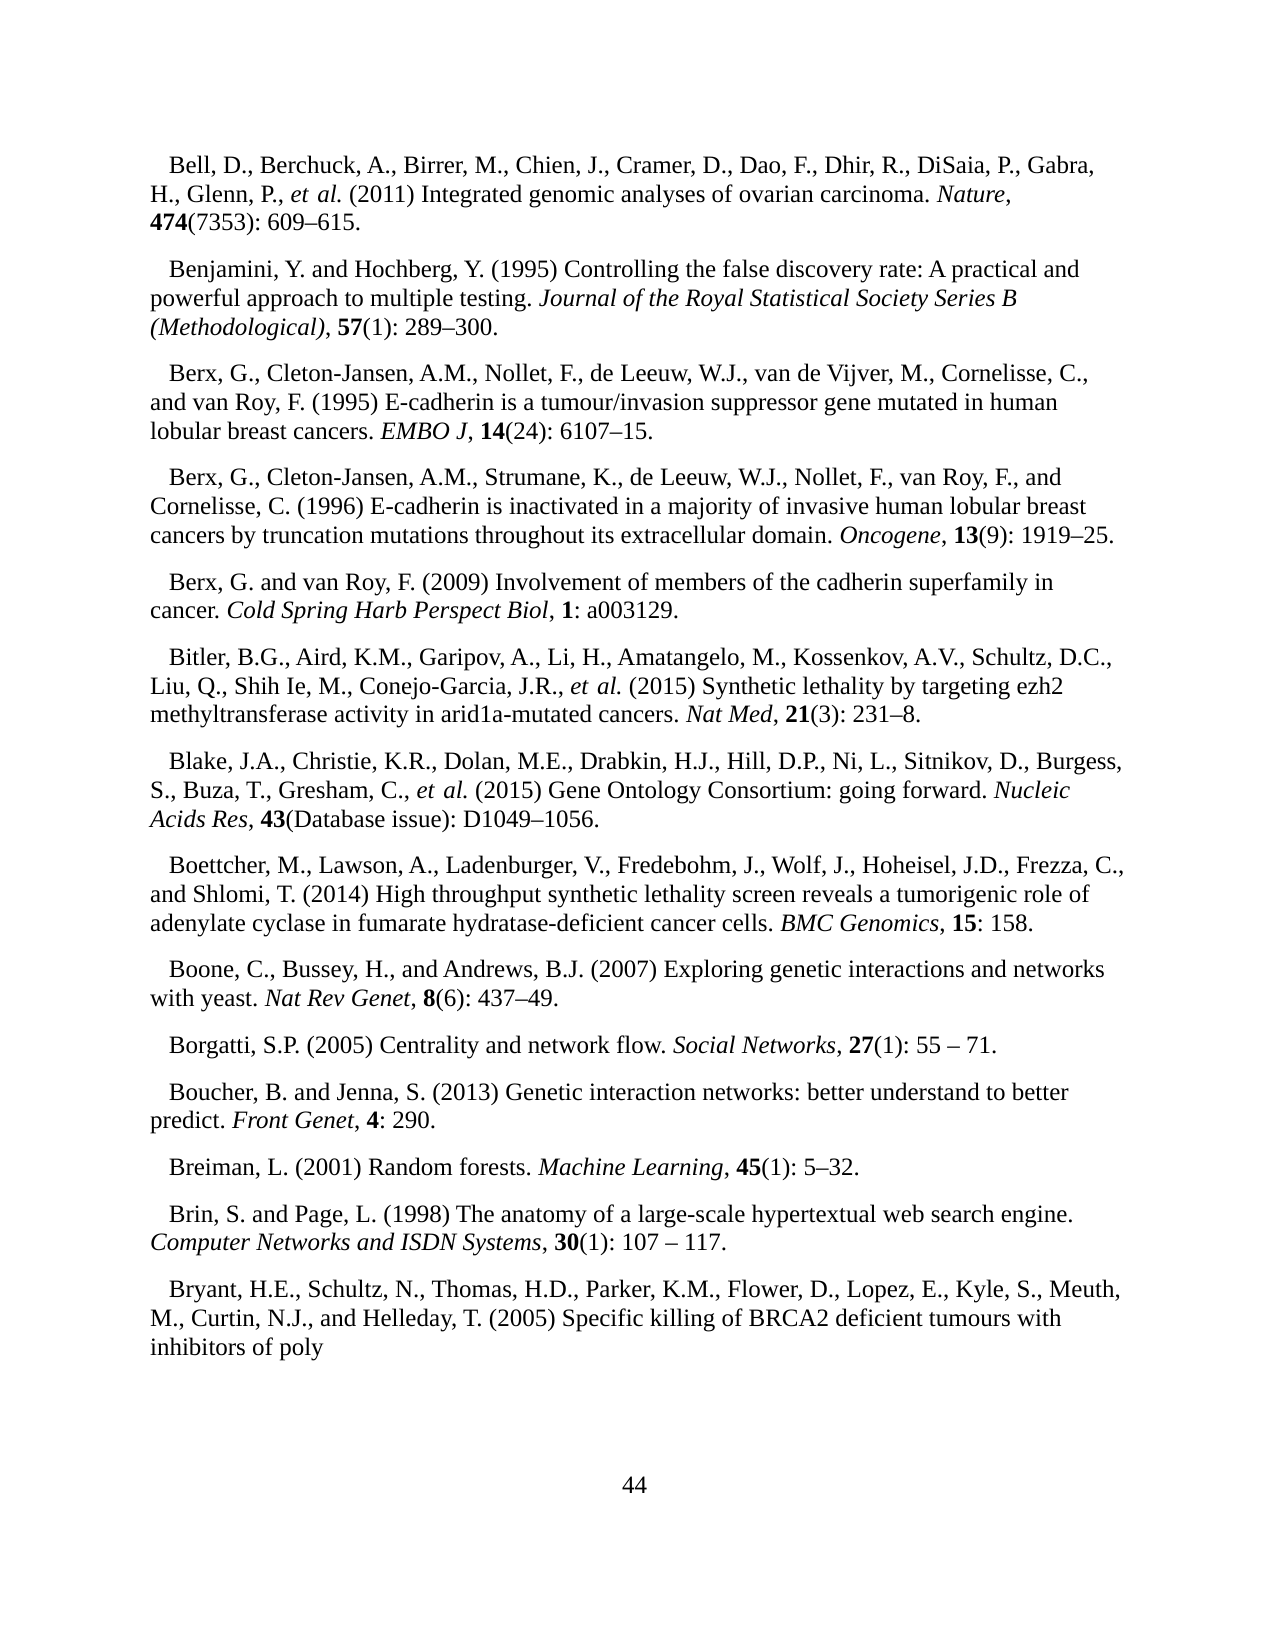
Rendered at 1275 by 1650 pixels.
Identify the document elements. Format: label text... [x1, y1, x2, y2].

text Boone, C., Bussey, H., and Andrews, B.J. (2007) Exploring genetic interactions and networks with yeast. Nat Rev Genet, 8(6): 437–49. [150, 954, 1125, 1012]
text Berx, G., Cleton-Jansen, A.M., Nollet, F., de Leeuw, W.J., van de Vijver, M., Cornelisse, C., and van Roy, F. (1995) E-cadherin is a tumour/invasion suppressor gene mutated in human lobular breast cancers. EMBO J, 14(24): 6107–15. [150, 358, 1125, 444]
text Bitler, B.G., Aird, K.M., Garipov, A., Li, H., Amatangelo, M., Kossenkov, A.V., Schultz, D.C., Liu, Q., Shih Ie, M., Conejo-Garcia, J.R., et al. (2015) Synthetic lethality by targeting ezh2 methyltransferase activity in arid1a-mutated cancers. Nat Med, 21(3): 231–8. [150, 642, 1125, 728]
text Bryant, H.E., Schultz, N., Thomas, H.D., Parker, K.M., Flower, D., Lopez, E., Kyle, S., Meuth, M., Curtin, N.J., and Helleday, T. (2005) Specific killing of BRCA2 deficient tumours with inhibitors of poly [150, 1274, 1125, 1360]
text Brin, S. and Page, L. (1998) The anatomy of a large-scale hypertextual web search engine. Computer Networks and ISDN Systems, 30(1): 107 – 117. [150, 1199, 1125, 1256]
text Boucher, B. and Jenna, S. (2013) Genetic interaction networks: better understand to better predict. Front Genet, 4: 290. [150, 1077, 1125, 1134]
text Boettcher, M., Lawson, A., Ladenburger, V., Fredebohm, J., Wolf, J., Hoheisel, J.D., Frezza, C., and Shlomi, T. (2014) High throughput synthetic lethality screen reveals a tumorigenic role of adenylate cyclase in fumarate hydratase-deficient cancer cells. BMC Genomics, 15: 158. [150, 850, 1125, 937]
text Benjamini, Y. and Hochberg, Y. (1995) Controlling the false discovery rate: A practical and powerful approach to multiple testing. Journal of the Royal Statistical Society Series B (Methodological), 57(1): 289–300. [150, 254, 1125, 340]
text Berx, G., Cleton-Jansen, A.M., Strumane, K., de Leeuw, W.J., Nollet, F., van Roy, F., and Cornelisse, C. (1996) E-cadherin is inactivated in a majority of invasive human lobular breast cancers by truncation mutations throughout its extracellular domain. Oncogene, 13(9): 1919–25. [150, 462, 1125, 549]
text Berx, G. and van Roy, F. (2009) Involvement of members of the cadherin superfamily in cancer. Cold Spring Harb Perspect Biol, 1: a003129. [150, 567, 1125, 624]
text Blake, J.A., Christie, K.R., Dolan, M.E., Drabkin, H.J., Hill, D.P., Ni, L., Sitnikov, D., Burgess, S., Buza, T., Gresham, C., et al. (2015) Gene Ontology Consortium: going forward. Nucleic Acids Res, 43(Database issue): D1049–1056. [150, 746, 1125, 832]
text Breiman, L. (2001) Random forests. Machine Learning, 45(1): 5–32. [150, 1152, 1125, 1181]
text Bell, D., Berchuck, A., Birrer, M., Chien, J., Cramer, D., Dao, F., Dhir, R., DiSaia, P., Gabra, H., Glenn, P., et al. (2011) Integrated genomic analyses of ovarian carcinoma. Nature, 474(7353): 609–615. [150, 150, 1125, 236]
text Borgatti, S.P. (2005) Centrality and network flow. Social Networks, 27(1): 55 – 71. [150, 1030, 1125, 1059]
